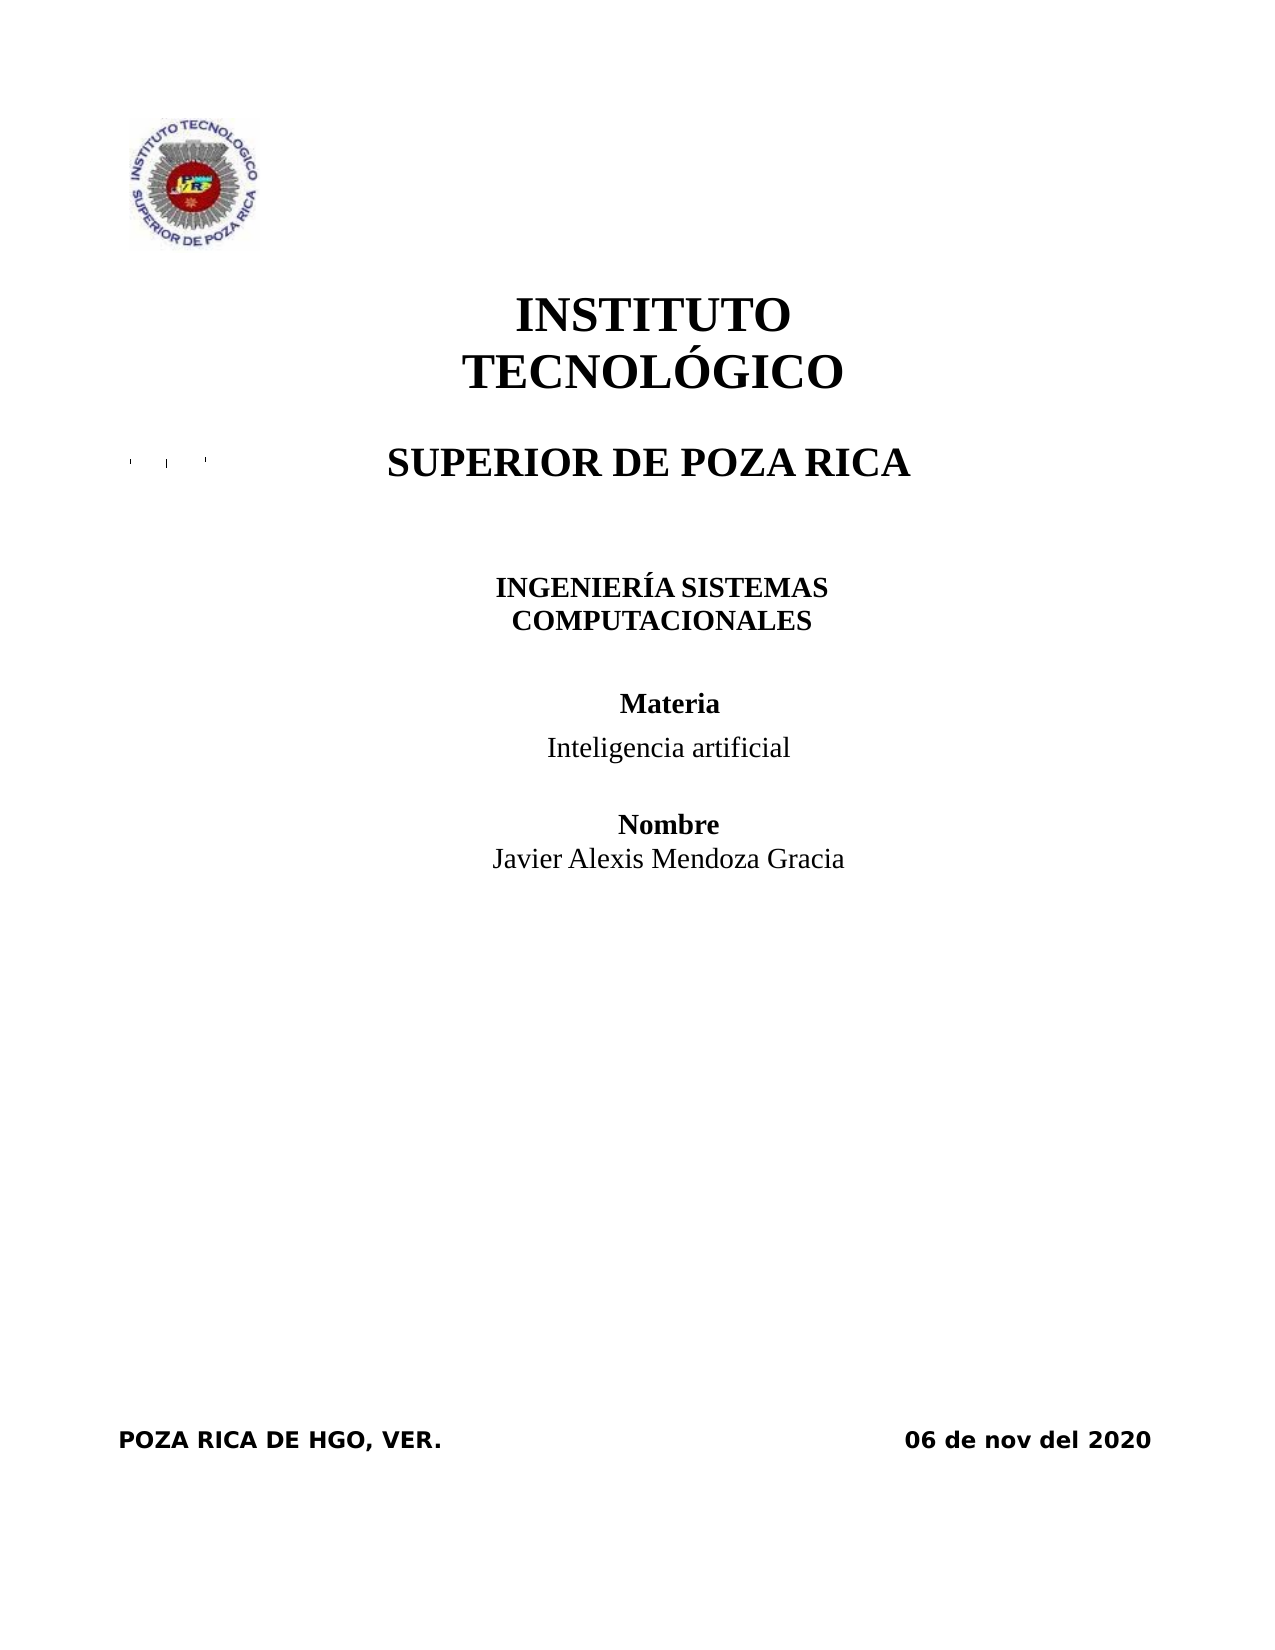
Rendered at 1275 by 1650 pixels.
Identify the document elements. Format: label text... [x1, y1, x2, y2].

text INSTITUTO TECNOLÓGICO [379, 284, 927, 399]
text Materia [380, 686, 959, 719]
text Javier Alexis Mendoza Gracia [380, 841, 957, 875]
subtitle POZA RICA DE HGO, VER. 06 de nov del 2020 [118, 1428, 1157, 1454]
picture [129, 118, 261, 253]
text SUPERIOR DE POZA RICA [370, 438, 927, 486]
text Inteligencia artificial [380, 730, 957, 763]
text Nombre [380, 808, 957, 841]
text INGENIERÍA SISTEMAS COMPUTACIONALES [380, 570, 944, 637]
